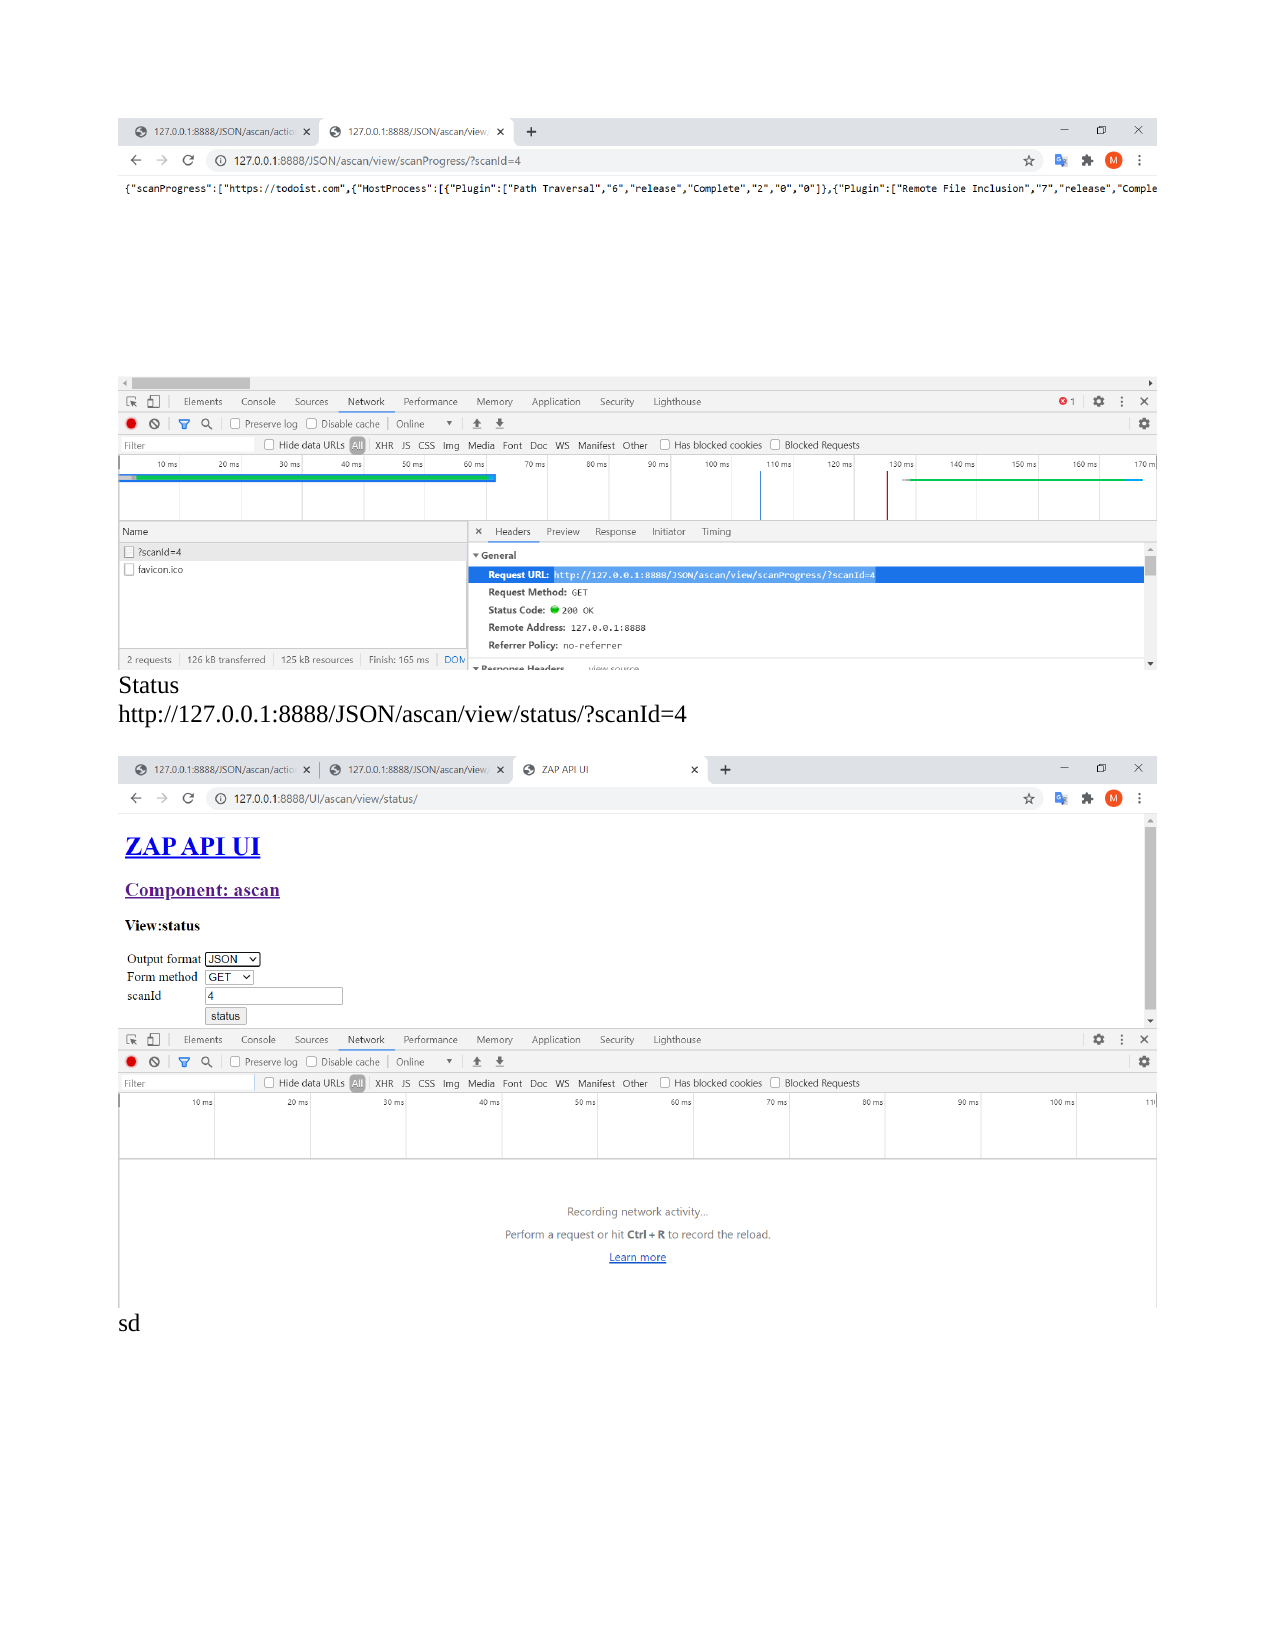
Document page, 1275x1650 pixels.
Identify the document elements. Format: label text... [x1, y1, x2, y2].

picture [118, 756, 1157, 1308]
text sd [118, 1308, 1157, 1337]
text Status [118, 670, 1157, 699]
picture [118, 118, 1157, 670]
text http://127.0.0.1:8888/JSON/ascan/view/status/?scanId=4 [118, 699, 1157, 727]
